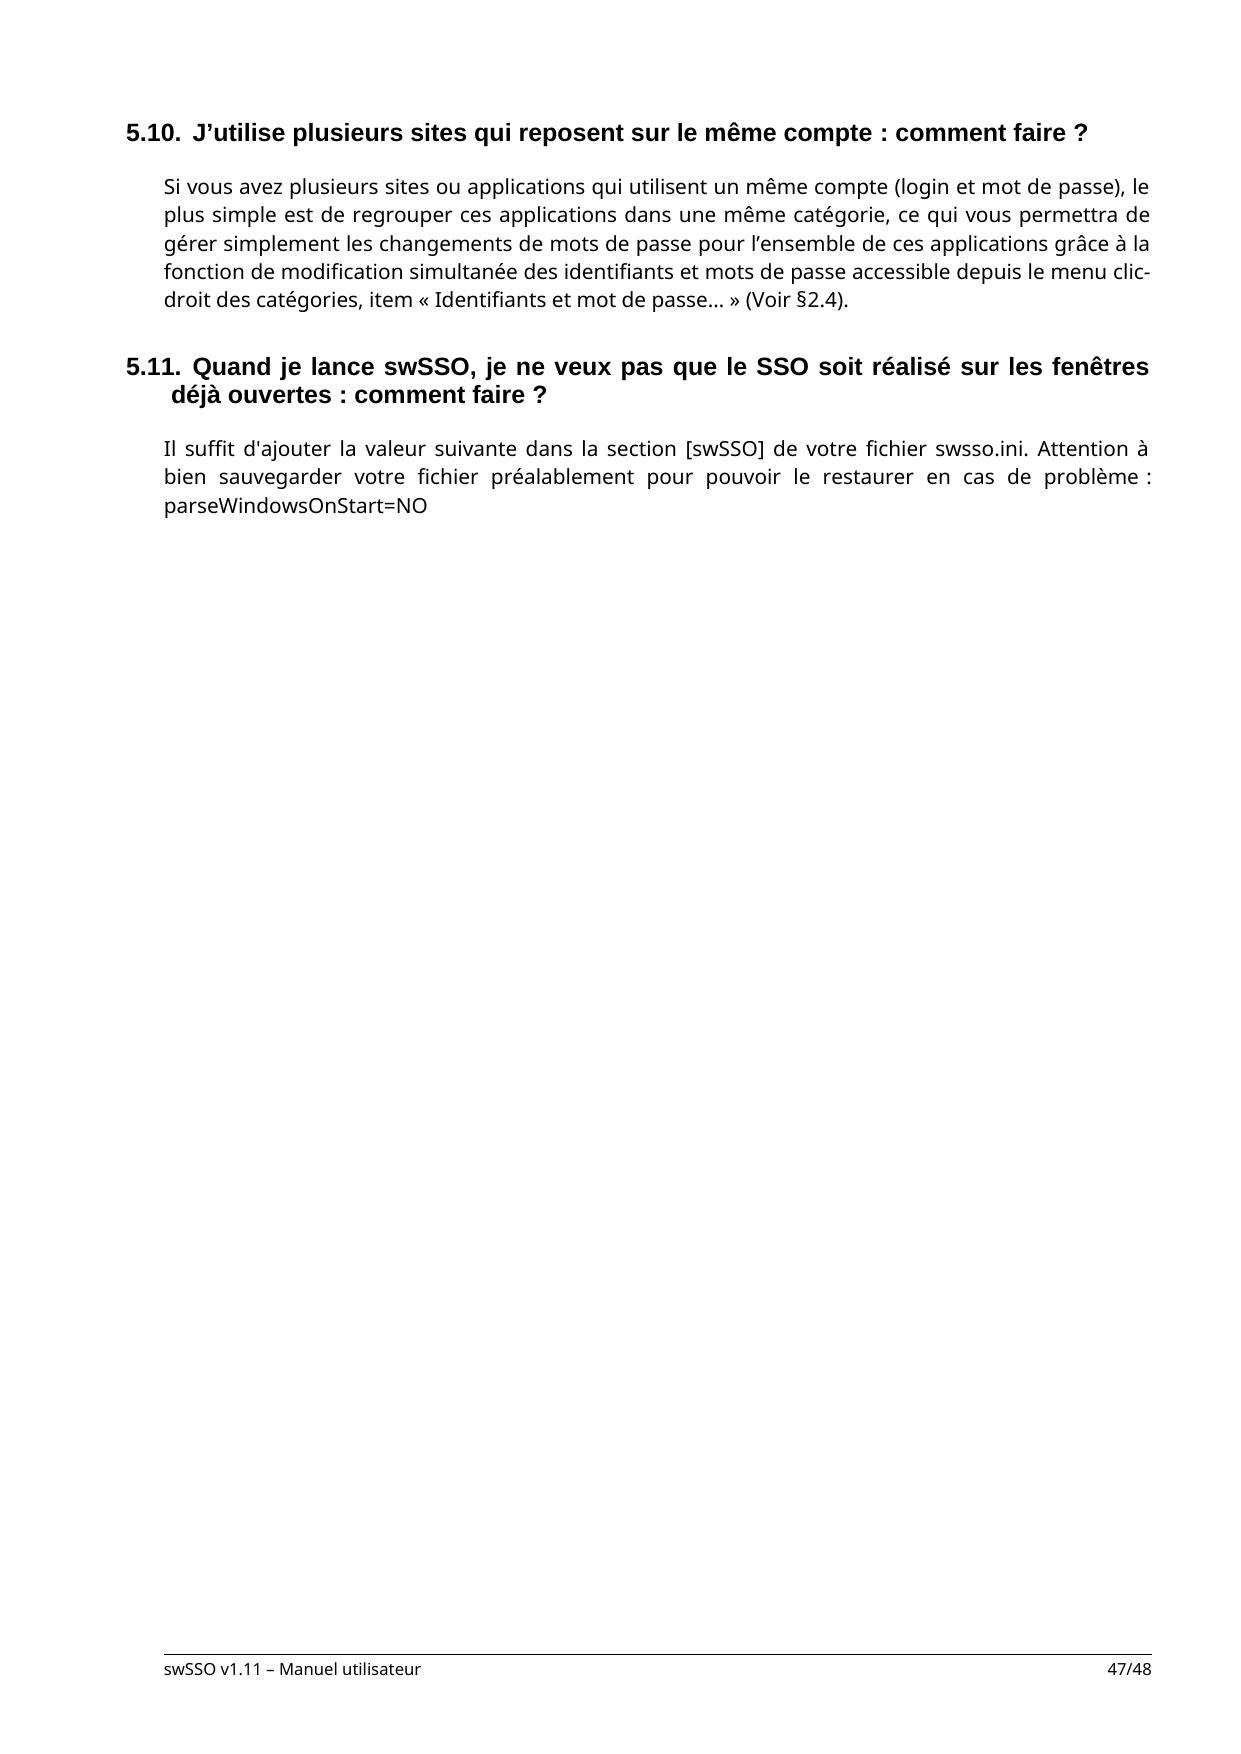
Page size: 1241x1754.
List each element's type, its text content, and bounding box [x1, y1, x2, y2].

text Il suffit d'ajouter la valeur suivante dans la section [swSSO] de votre fichier swsso.ini. Attention à bien sauvegarder votre fichier préalablement pour pouvoir le restaurer en cas de problème : parseWindowsOnStart=NO [164, 434, 1152, 519]
text Si vous avez plusieurs sites ou applications qui utilisent un même compte (login et mot de passe), le plus simple est de regrouper ces applications dans une même catégorie, ce qui vous permettra de gérer simplement les changements de mots de passe pour l’ensemble de ces applications grâce à la fonction de modification simultanée des identifiants et mots de passe accessible depuis le menu clic-droit des catégories, item « Identifiants et mot de passe… » (Voir §2.4). [164, 172, 1152, 314]
subtitle Quand je lance swSSO, je ne veux pas que le SSO soit réalisé sur les fenêtres déjà ouvertes : comment faire ? [126, 352, 1152, 409]
subtitle J’utilise plusieurs sites qui reposent sur le même compte : comment faire ? [126, 118, 1152, 147]
